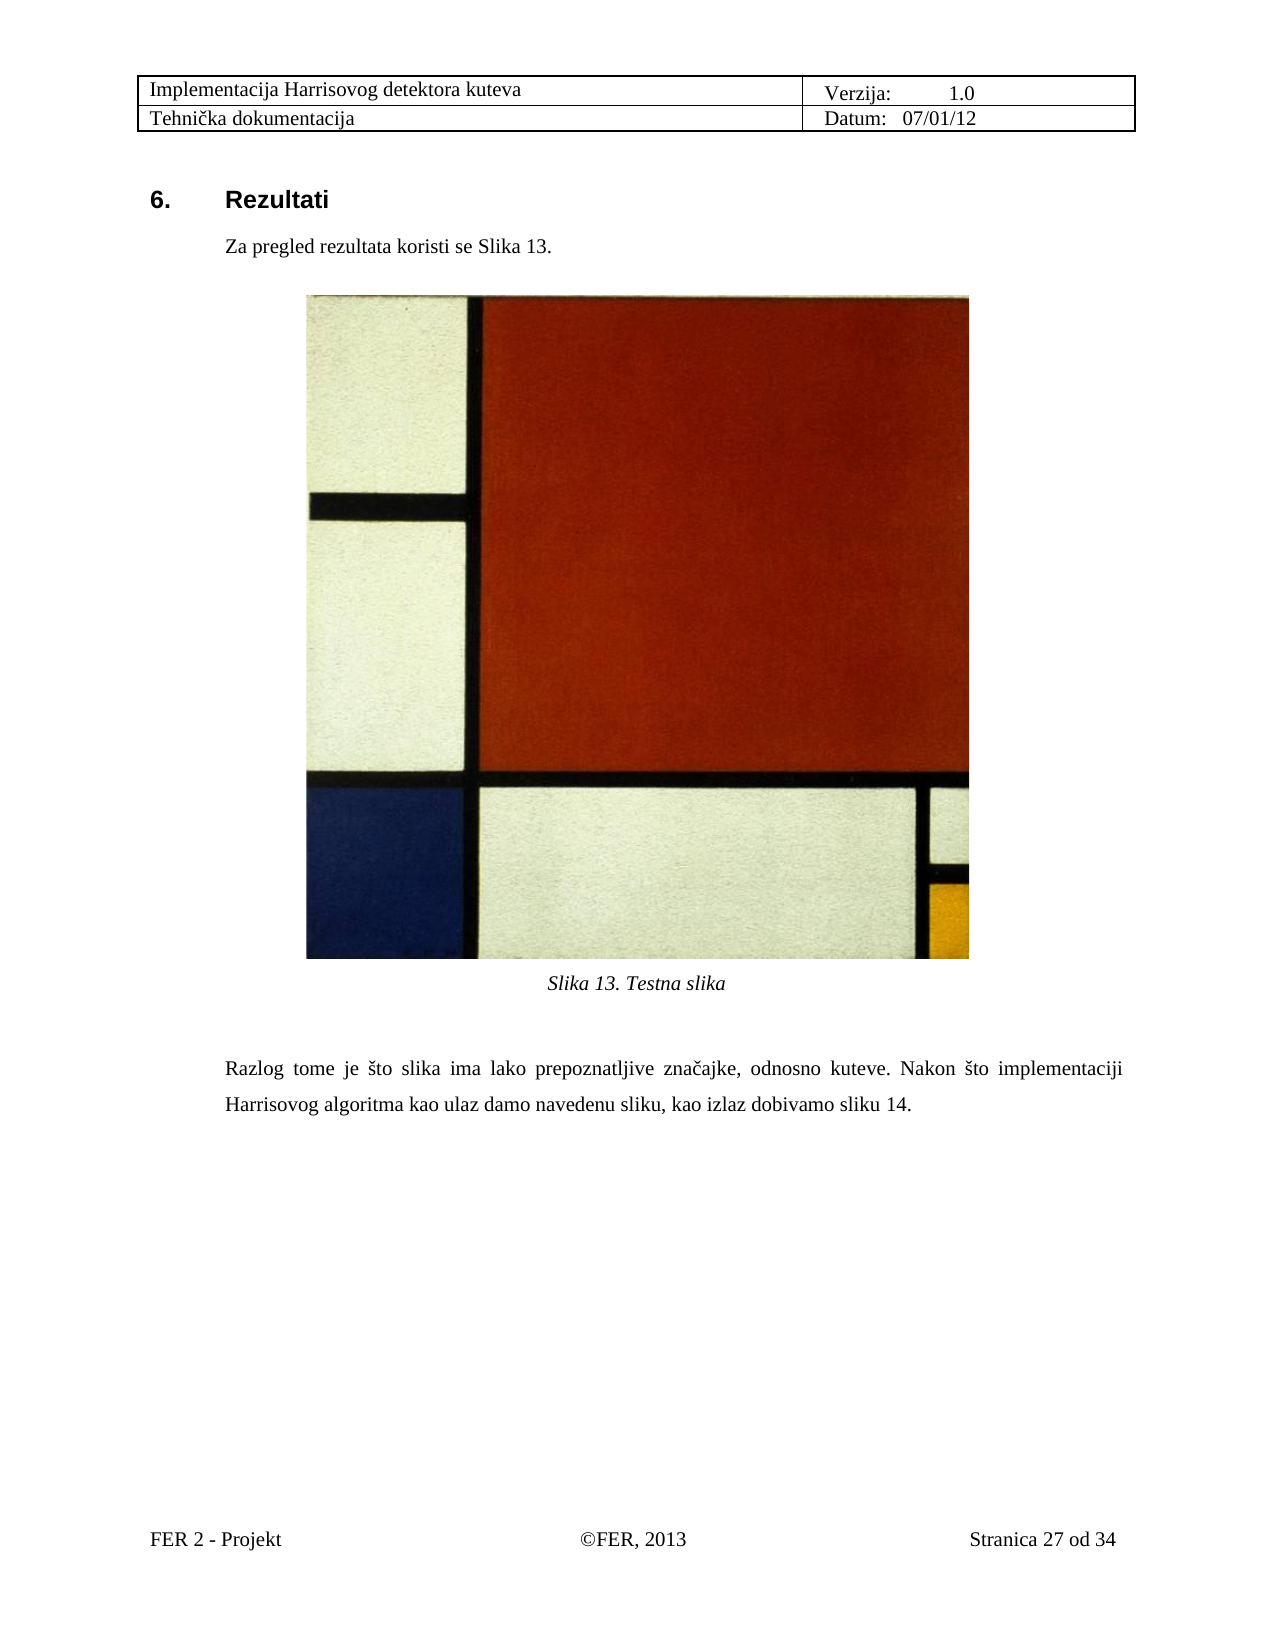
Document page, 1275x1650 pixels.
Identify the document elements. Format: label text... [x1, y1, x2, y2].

text Slika 13. Testna slika [306, 959, 969, 995]
text Razlog tome je što slika ima lako prepoznatljive značajke, odnosno kuteve. Nakon što implementaciji Harrisovog algoritma kao ulaz damo navedenu sliku, kao izlaz dobivamo sliku 14. [225, 1056, 1125, 1116]
subtitle Rezultati [150, 185, 1125, 213]
text Za pregled rezultata koristi se Slika 13. [225, 234, 1125, 258]
picture [306, 295, 970, 959]
